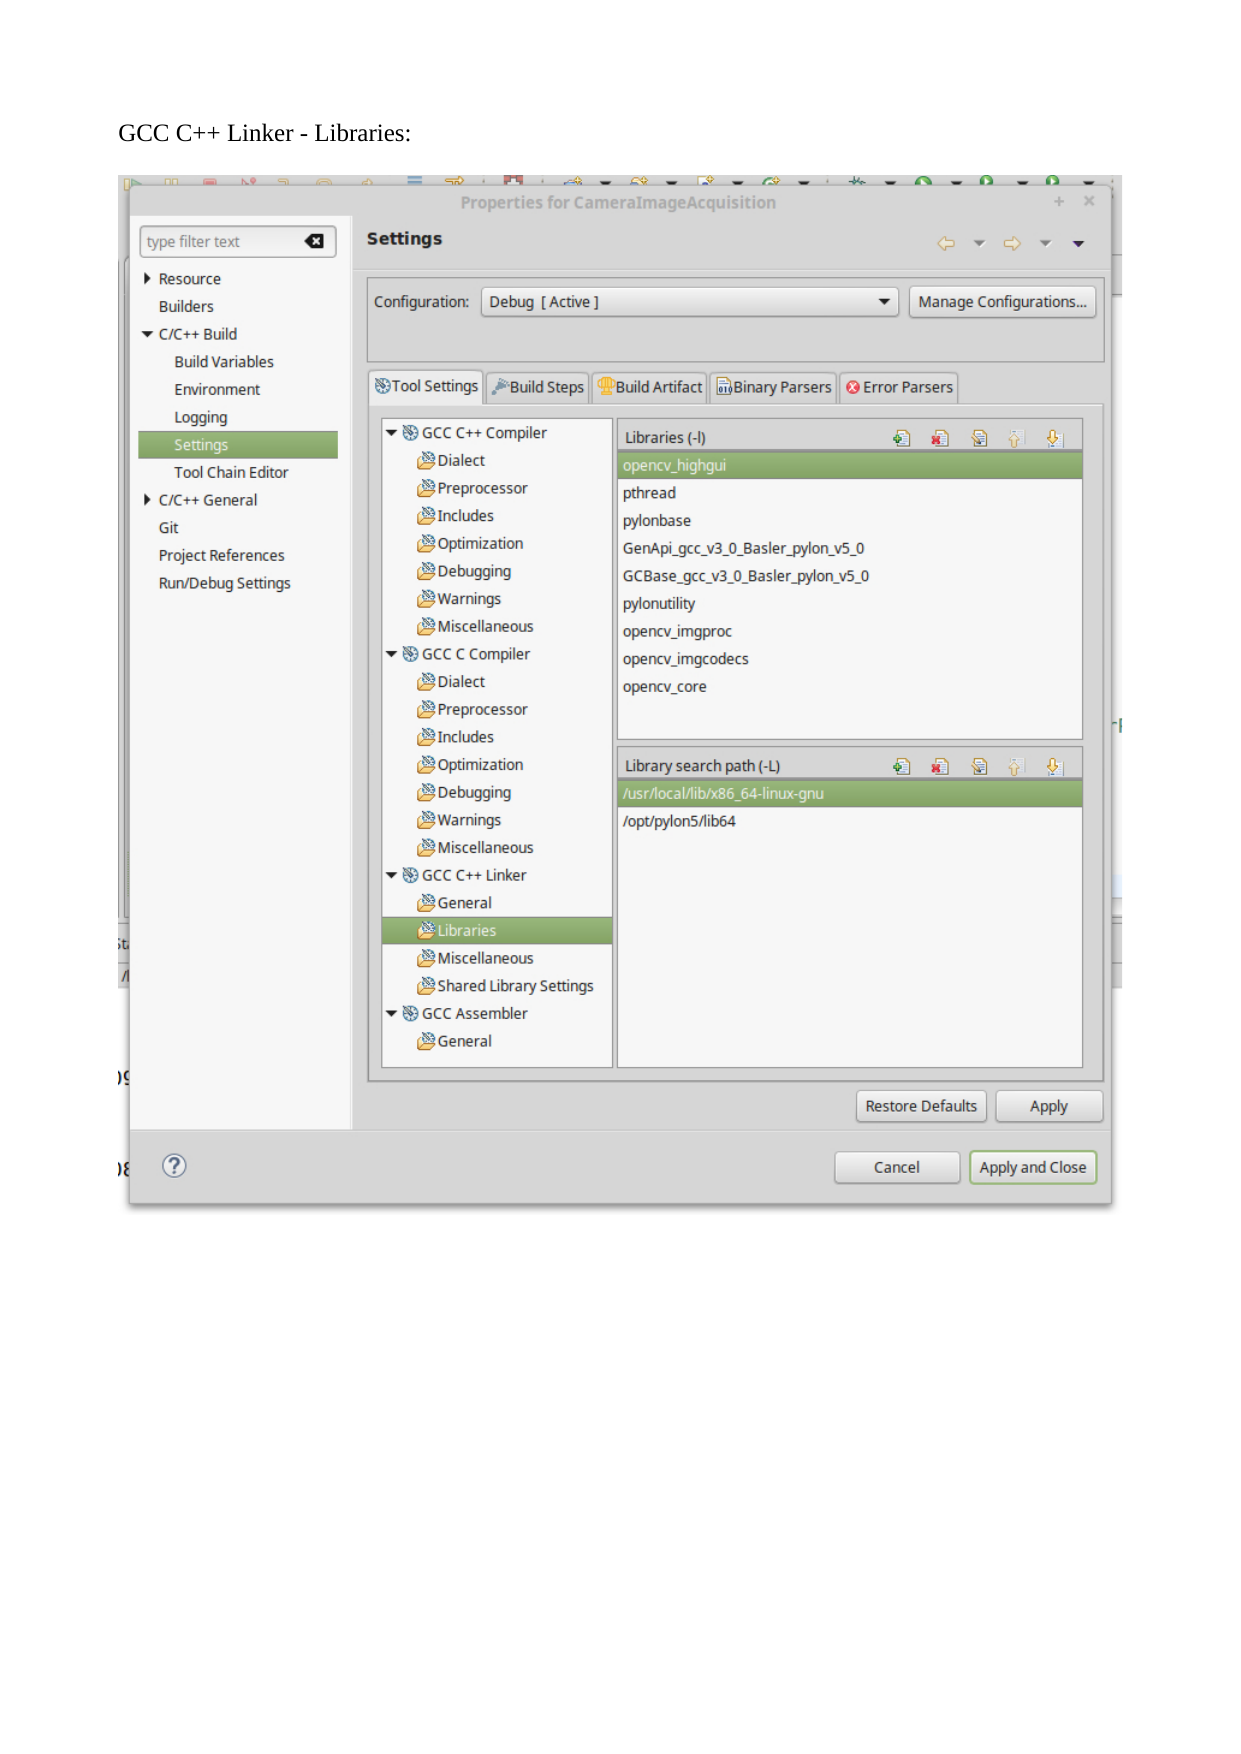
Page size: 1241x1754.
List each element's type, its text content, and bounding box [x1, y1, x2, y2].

picture [118, 175, 1123, 1215]
text GCC C++ Linker - Libraries: [118, 118, 1122, 147]
